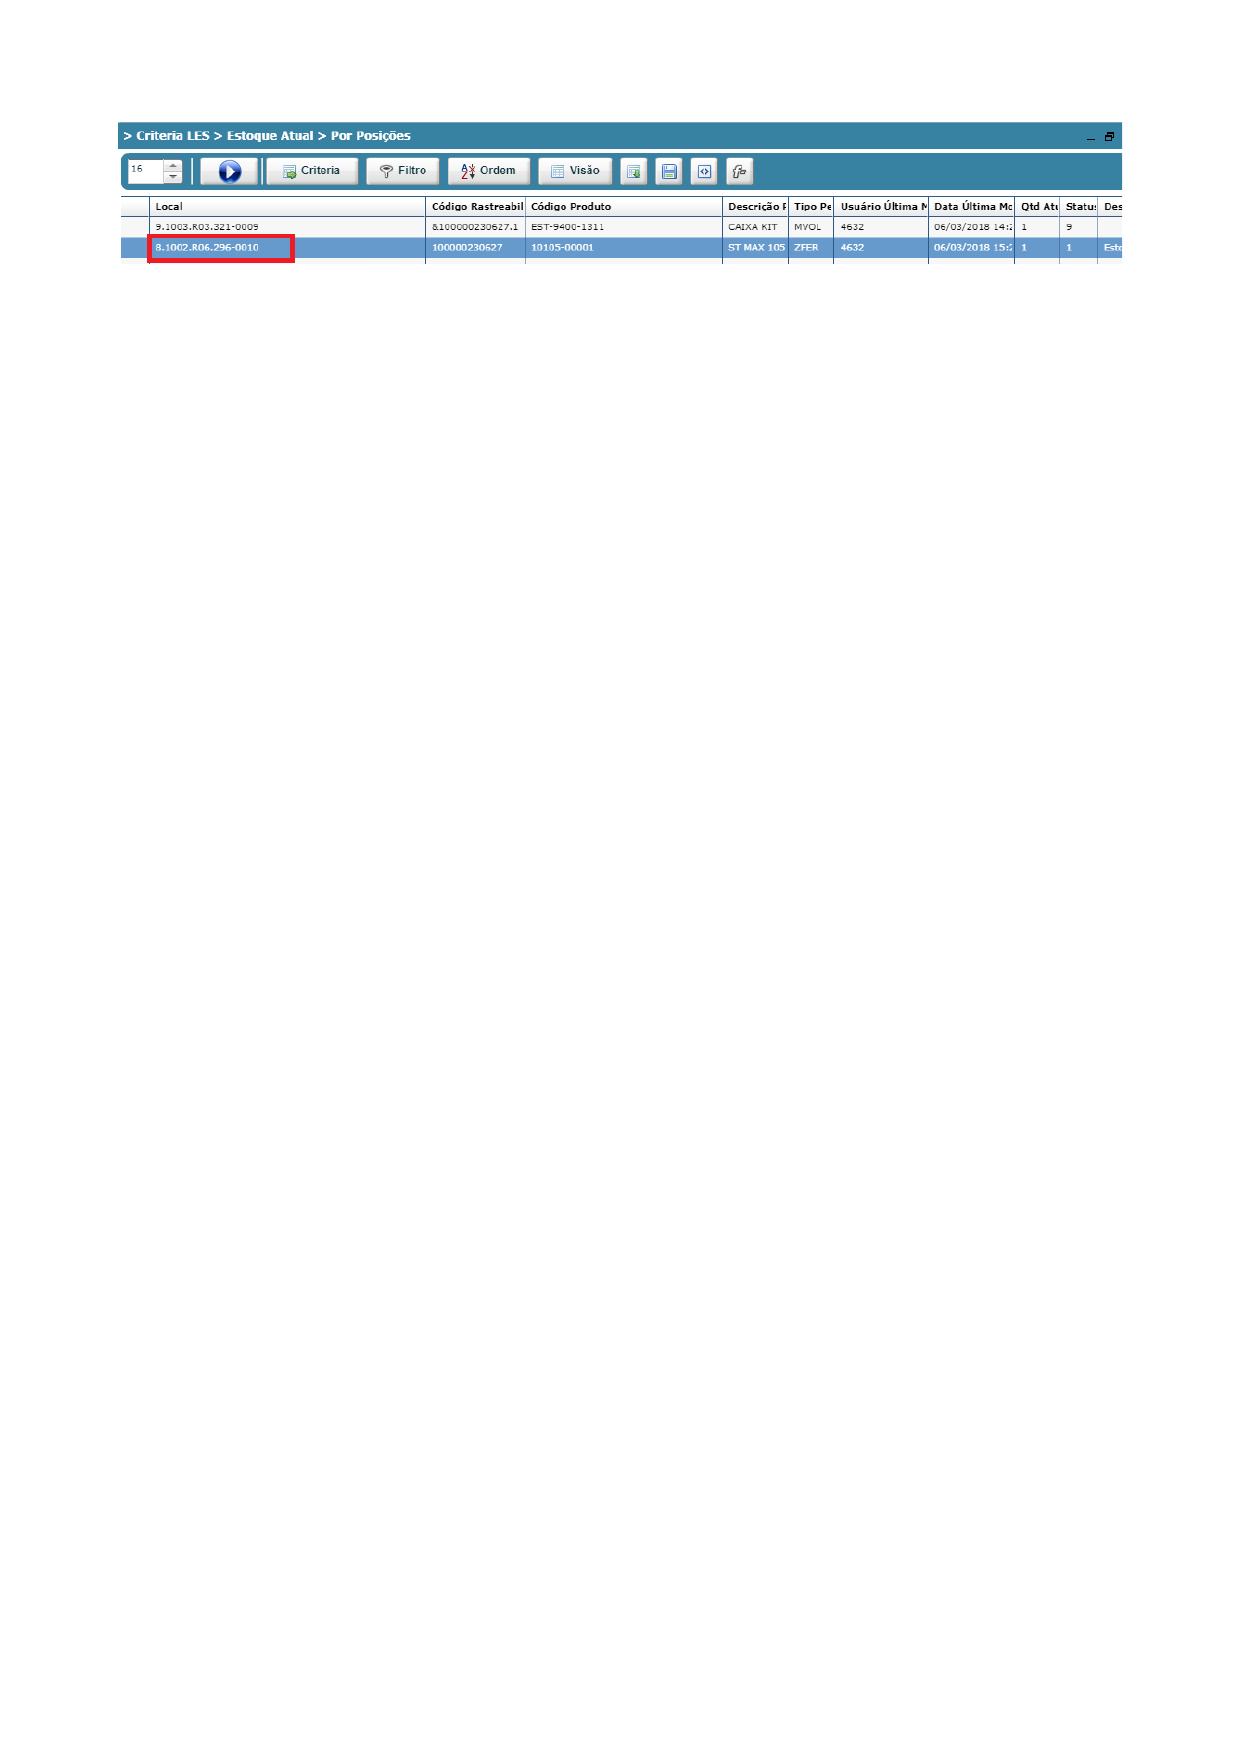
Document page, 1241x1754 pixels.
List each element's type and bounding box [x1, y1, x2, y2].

picture [118, 118, 1123, 264]
